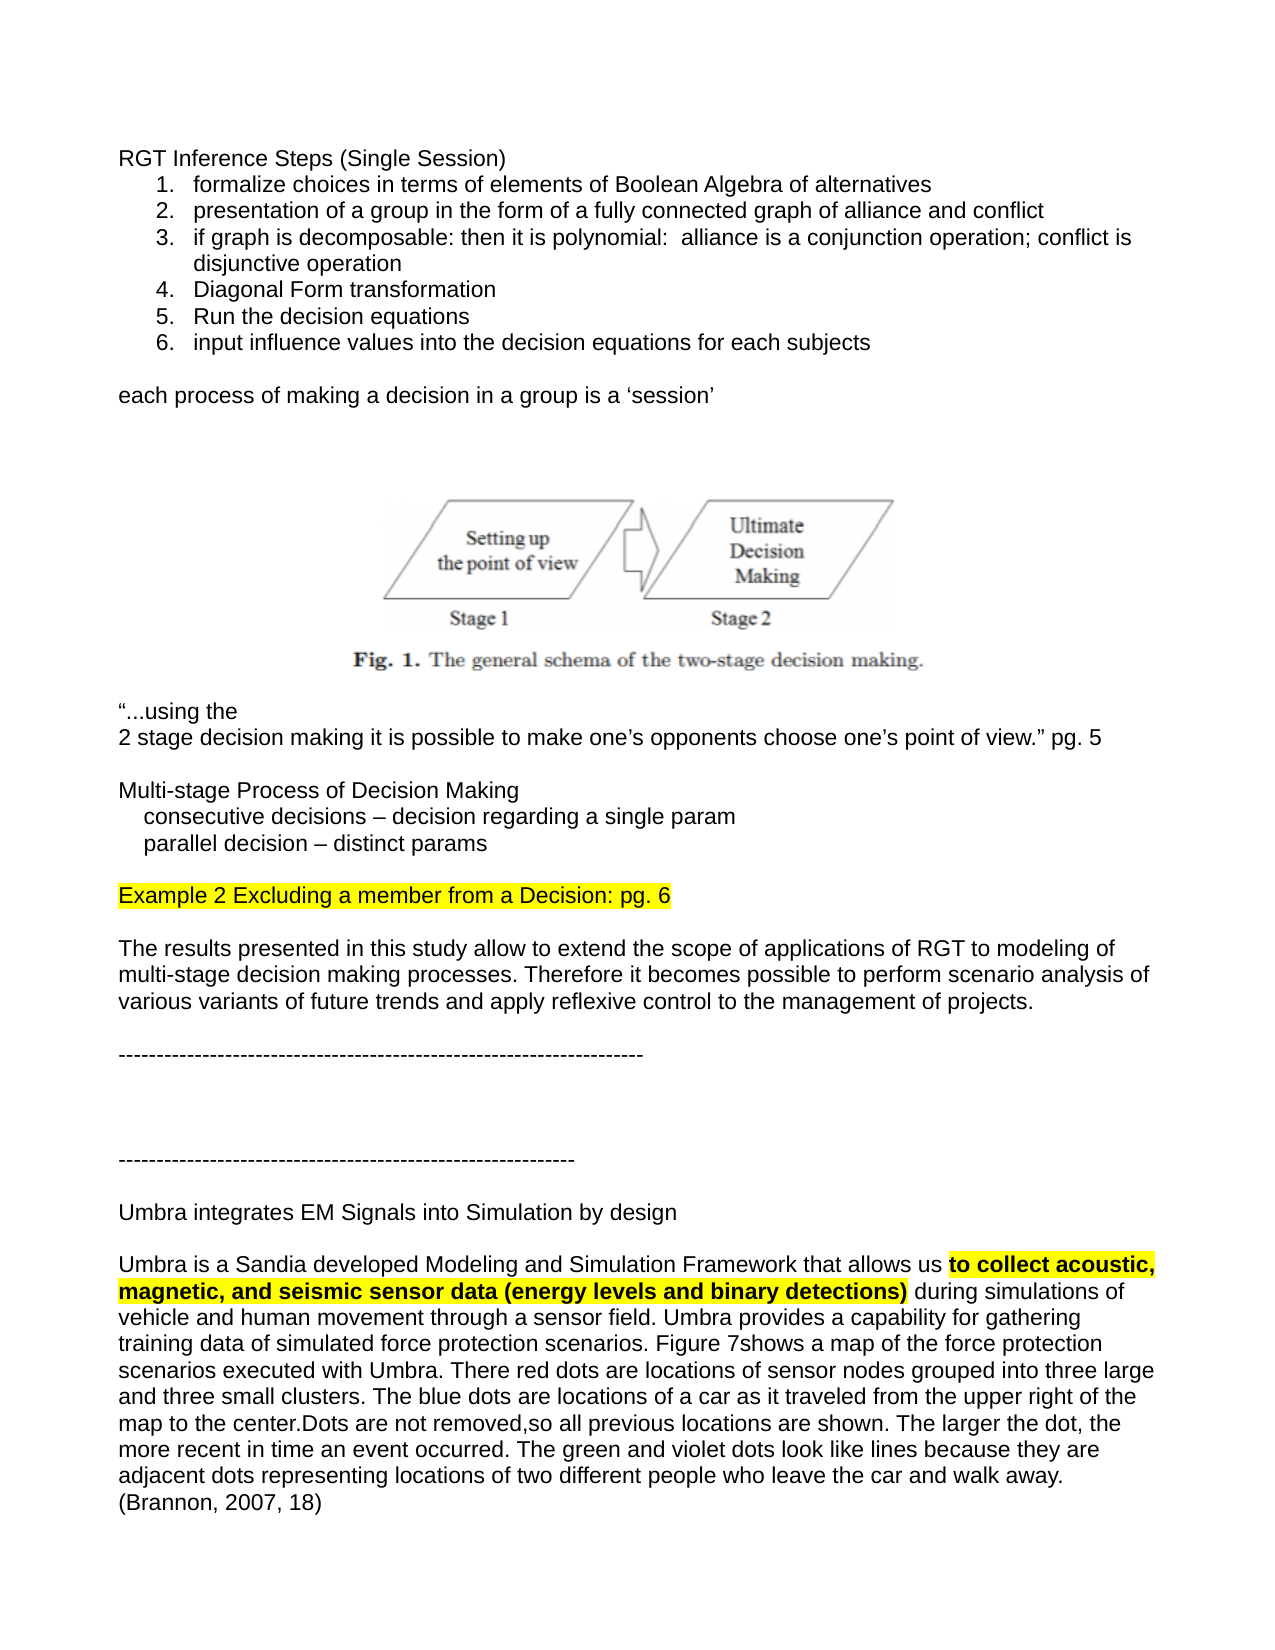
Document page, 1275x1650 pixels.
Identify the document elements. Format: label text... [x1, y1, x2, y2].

text Umbra is a Sandia developed Modeling and Simulation Framework that allows us to collect acoustic, magnetic, and seismic sensor data (energy levels and binary detections) during simulations of vehicle and human movement through a sensor field. Umbra provides a capability for gathering training data of simulated force protection scenarios. Figure 7shows a map of the force protection scenarios executed with Umbra. There red dots are locations of sensor nodes grouped into three large and three small clusters. The blue dots are locations of a car as it traveled from the upper right of the map to the center.Dots are not removed,so all previous locations are shown. The larger the dot, the more recent in time an event occurred. The green and violet dots look like lines because they are adjacent dots representing locations of two different people who leave the car and walk away. (Brannon, 2007, 18) [118, 1251, 1157, 1515]
text The results presented in this study allow to extend the scope of applications of RGT to modeling of multi-stage decision making processes. Therefore it becomes possible to perform scenario analysis of various variants of future trends and apply reflexive control to the management of projects. [118, 935, 1157, 1014]
text parallel decision – distinct params [118, 830, 1157, 856]
text ------------------------------------------------------------ [118, 1146, 1157, 1172]
list presentation of a group in the form of a fully connected graph of alliance and conflict [156, 197, 1157, 223]
list formalize choices in terms of elements of Boolean Algebra of alternatives [156, 171, 1157, 197]
text --------------------------------------------------------------------- [118, 1041, 1157, 1067]
text Example 2 Excluding a member from a Decision: pg. 6 [118, 882, 1157, 909]
text Umbra integrates EM Signals into Simulation by design [118, 1199, 1157, 1225]
text Multi-stage Process of Decision Making [118, 777, 1157, 803]
text consecutive decisions – decision regarding a single param [118, 803, 1157, 830]
text “...using the 2 stage decision making it is possible to make one’s opponents choose one’s point of view.” pg. 5 [118, 698, 1157, 751]
text each process of making a decision in a group is a ‘session’ [118, 382, 1157, 408]
list Run the decision equations [156, 303, 1157, 329]
picture [247, 460, 1028, 709]
list Diagonal Form transformation [156, 276, 1157, 303]
list if graph is decomposable: then it is polynomial: alliance is a conjunction operation; conflict is disjunctive operation [156, 223, 1157, 276]
list input influence values into the decision equations for each subjects [156, 329, 1157, 355]
text RGT Inference Steps (Single Session) [118, 144, 1157, 171]
